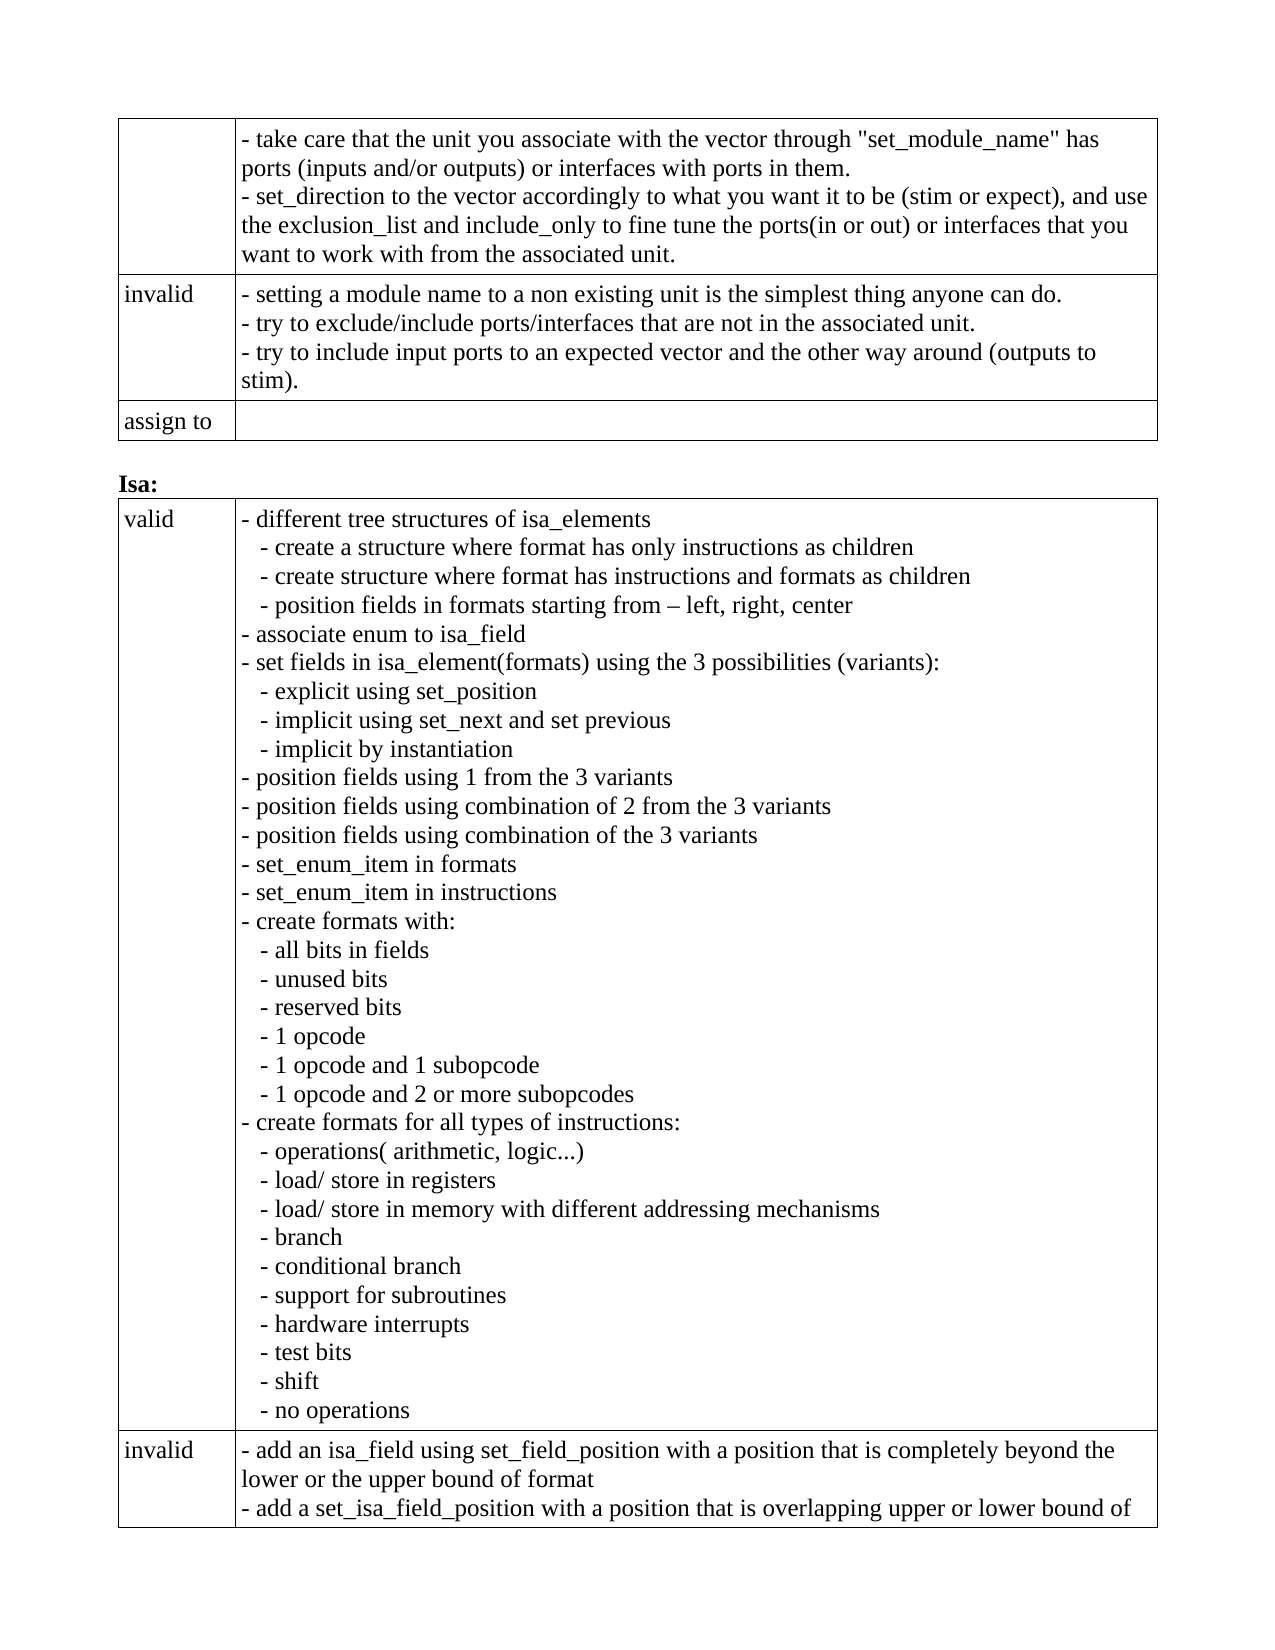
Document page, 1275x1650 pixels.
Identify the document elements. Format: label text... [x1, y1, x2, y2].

text Isa: [118, 469, 1157, 498]
table_header - take care that the unit you associate with the vector through "set_module_name" has ports (inputs and/or outputs) or interfaces with ports in them. - set_direction to the vector accordingly to what you want it to be (stim or expect), and use the exclusion_list and include_only to fine tune the ports(in or out) or interfaces that you want to work with from the associated unit. [236, 119, 1157, 273]
table_cell [236, 401, 1157, 440]
table_cell assign to [119, 401, 235, 440]
table_header - different tree structures of isa_elements - create a structure where format has only instructions as children - create structure where format has instructions and formats as children - position fields in formats starting from – left, right, center - associate enum to isa_field - set fields in isa_element(formats) using the 3 possibilities (variants): - explicit using set_position - implicit using set_next and set previous - implicit by instantiation - position fields using 1 from the 3 variants - position fields using combination of 2 from the 3 variants - position fields using combination of the 3 variants - set_enum_item in formats - set_enum_item in instructions - create formats with: - all bits in fields - unused bits - reserved bits - 1 opcode - 1 opcode and 1 subopcode - 1 opcode and 2 or more subopcodes - create formats for all types of instructions: - operations( arithmetic, logic...) - load/ store in registers - load/ store in memory with different addressing mechanisms - branch - conditional branch - support for subroutines - hardware interrupts - test bits - shift - no operations [236, 499, 1157, 1429]
table_header valid [119, 499, 235, 1429]
table_cell invalid [119, 1431, 235, 1527]
table_cell invalid [119, 275, 235, 400]
table_cell - add an isa_field using set_field_position with a position that is completely beyond the lower or the upper bound of format - add a set_isa_field_position with a position that is overlapping upper or lower bound of [236, 1431, 1157, 1527]
table_cell - setting a module name to a non existing unit is the simplest thing anyone can do. - try to exclude/include ports/interfaces that are not in the associated unit. - try to include input ports to an expected vector and the other way around (outputs to stim). [236, 275, 1157, 400]
table_header [119, 119, 235, 273]
